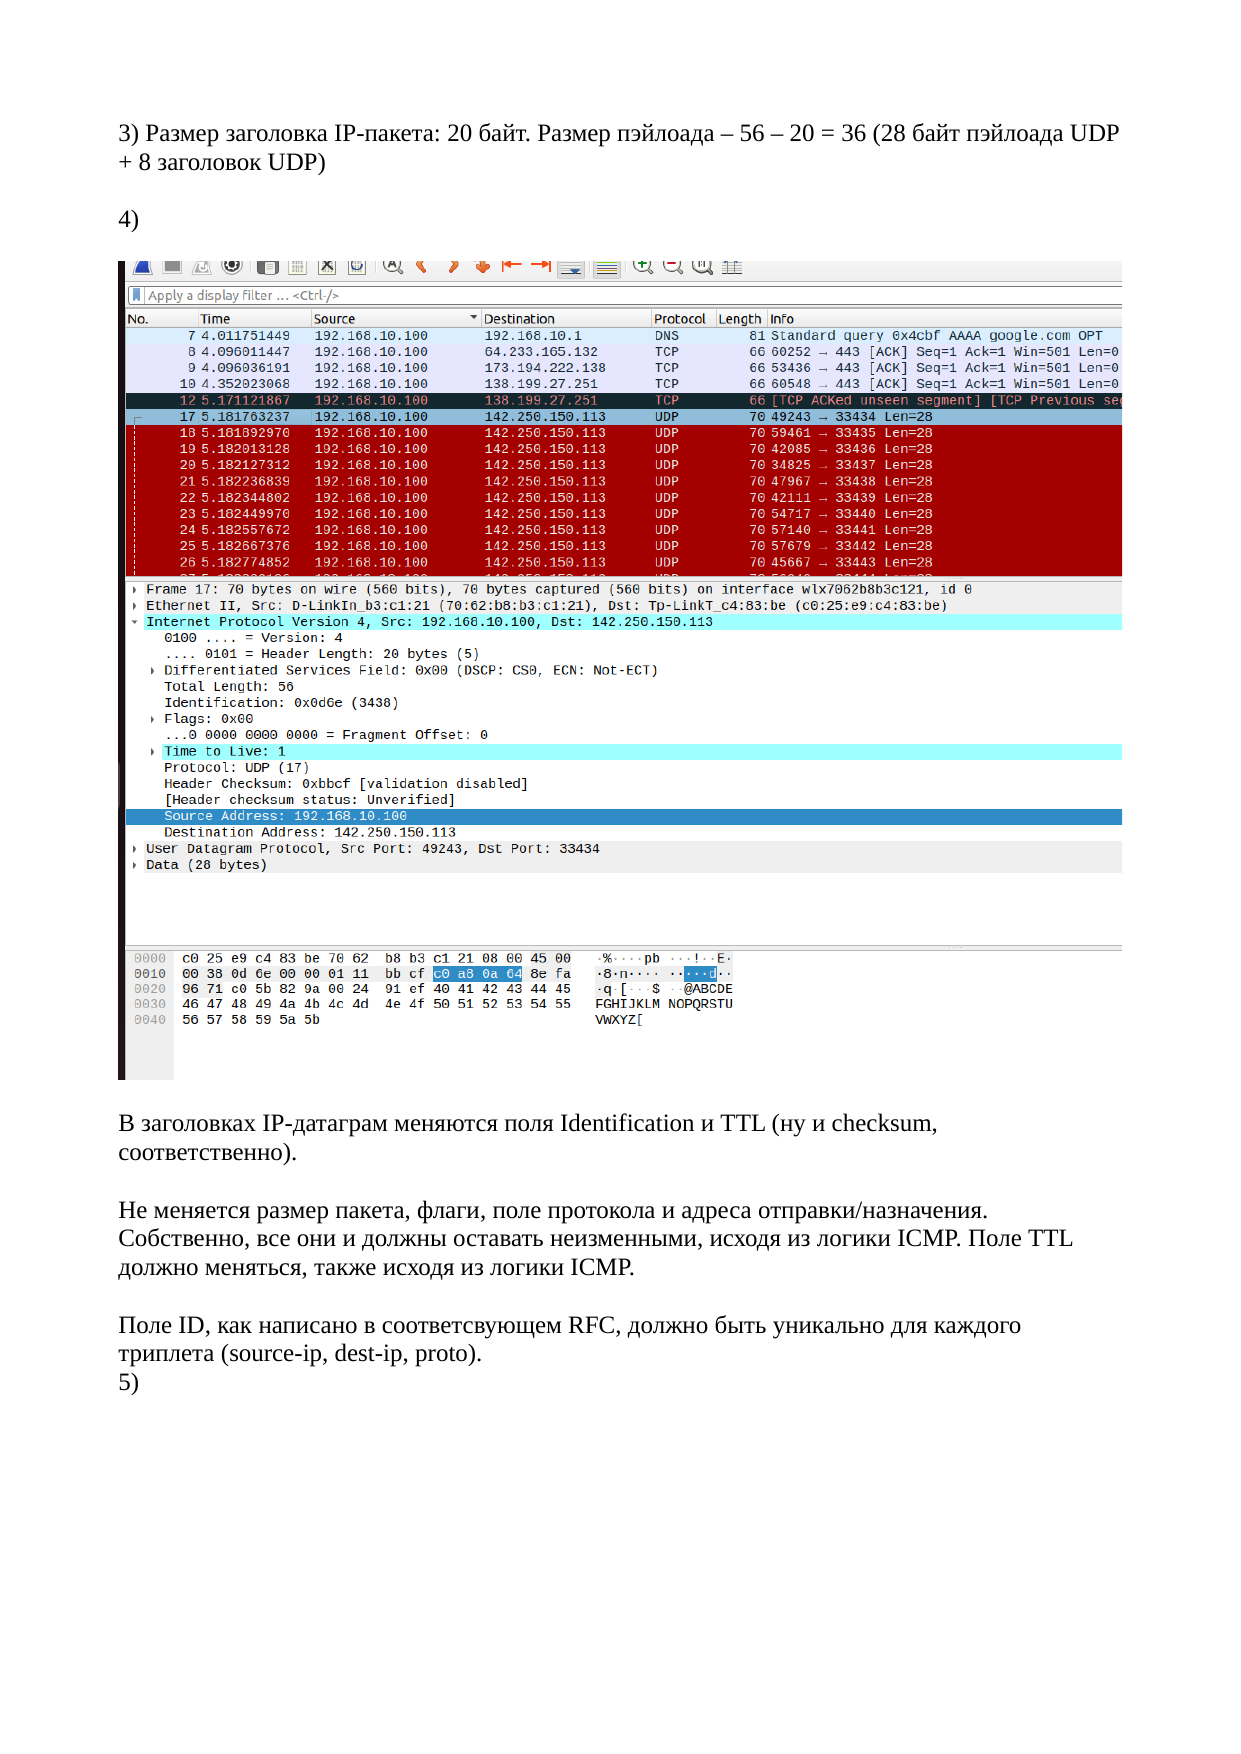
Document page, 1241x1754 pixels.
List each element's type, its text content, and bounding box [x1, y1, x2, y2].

text В заголовках IP-датаграм меняются поля Identification и TTL (ну и checksum, соответственно). [118, 1108, 1122, 1166]
text 3) Размер заголовка IP-пакета: 20 байт. Размер пэйлоада – 56 – 20 = 36 (28 байт пэйлоада UDP + 8 заголовок UDP) [118, 118, 1122, 176]
picture [118, 261, 1123, 1080]
text 5) [118, 1367, 1122, 1396]
text Поле ID, как написано в соответсвующем RFC, должно быть уникально для каждого триплета (source-ip, dest-ip, proto). [118, 1310, 1122, 1367]
text Не меняется размер пакета, флаги, поле протокола и адреса отправки/назначения. Собственно, все они и должны оставать неизменными, исходя из логики ICMP. Поле TTL должно меняться, также исходя из логики ICMP. [118, 1195, 1122, 1281]
text 4) [118, 204, 1122, 233]
